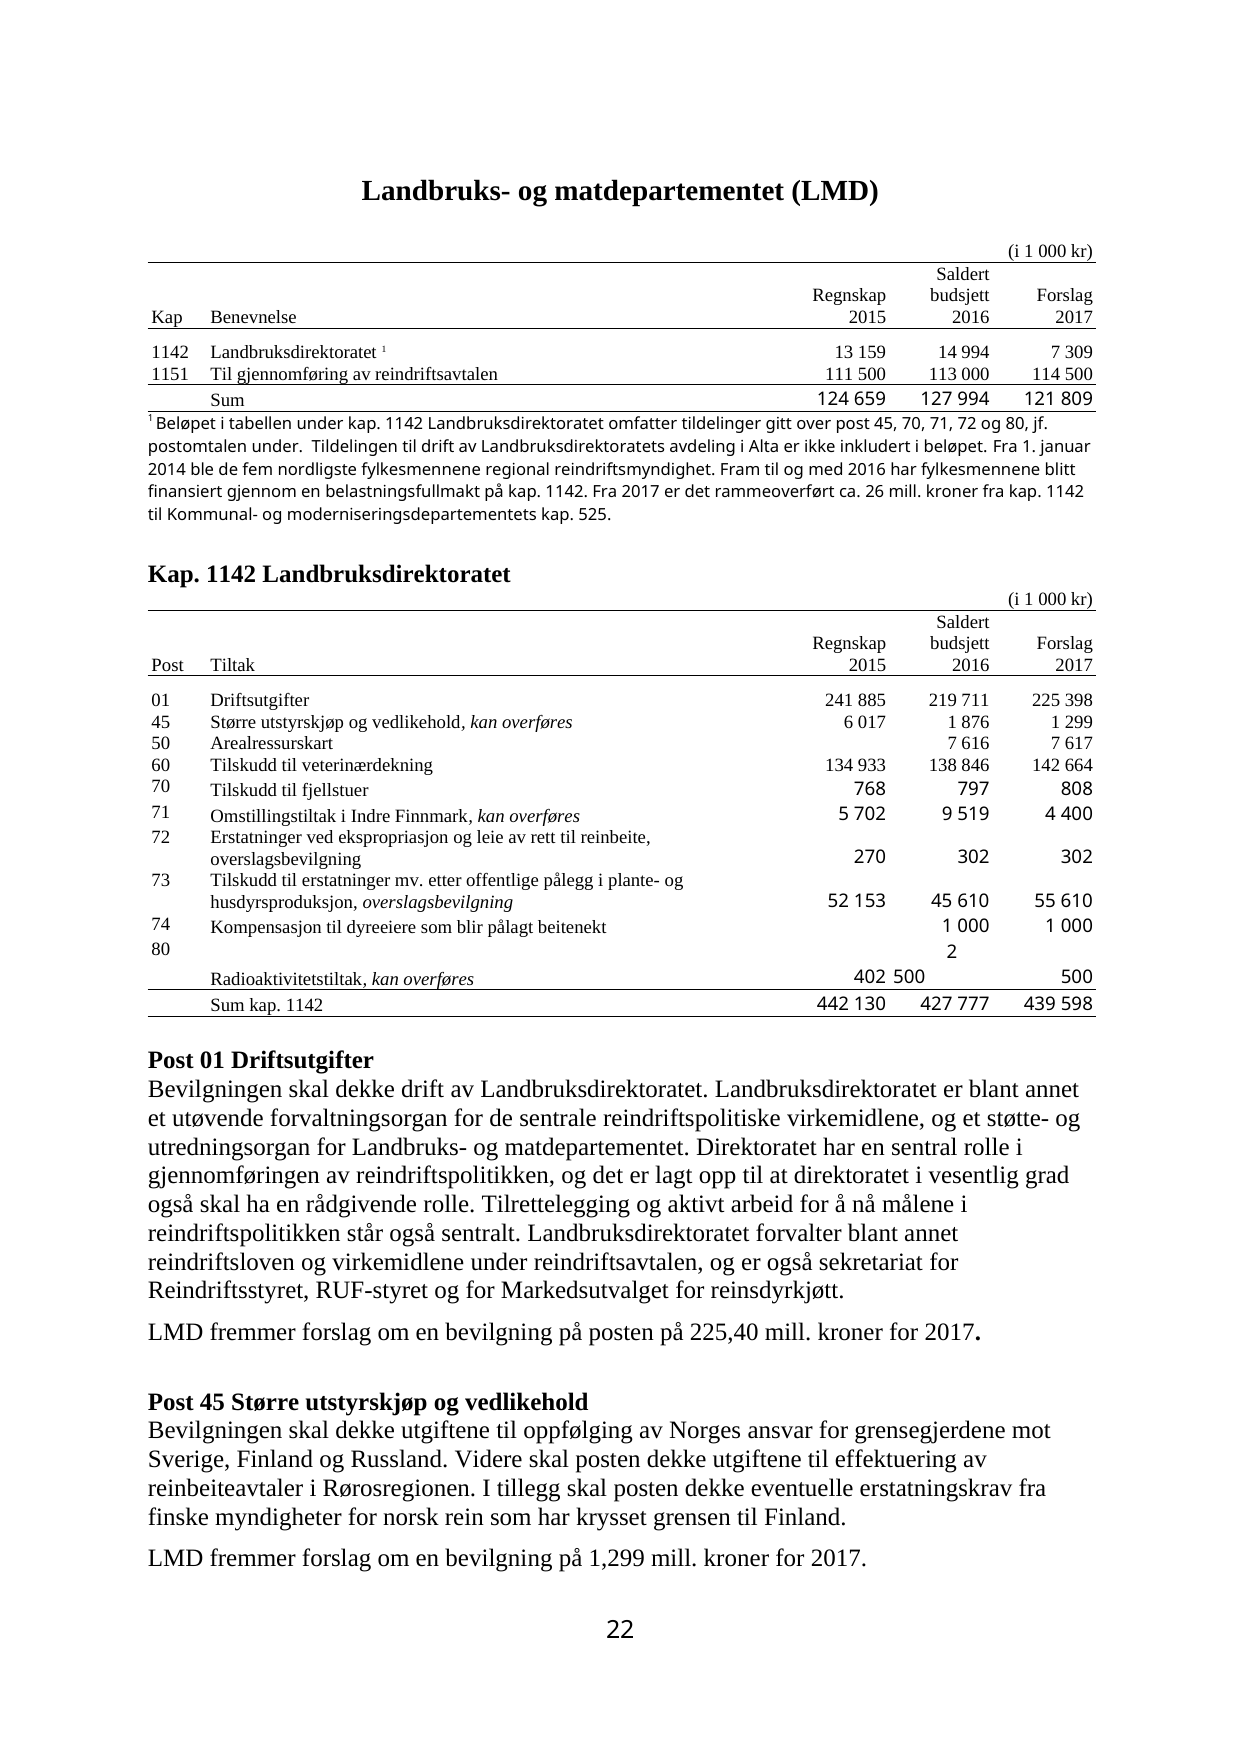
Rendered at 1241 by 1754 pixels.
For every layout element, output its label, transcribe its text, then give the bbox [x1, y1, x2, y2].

table_cell Tiltak [207, 611, 786, 675]
table_cell Landbruksdirektoratet 1 [207, 329, 786, 363]
table_cell Kap [148, 263, 207, 327]
table_cell Større utstyrskjøp og vedlikehold, kan overføres [207, 711, 786, 732]
table_cell Regnskap 2015 [786, 263, 889, 327]
table_cell 80 [148, 938, 207, 989]
subtitle Landbruks- og matdepartementet (LMD) [148, 173, 1093, 206]
table_cell 241 885 [786, 676, 889, 711]
table_cell Kompensasjon til dyreeiere som blir pålagt beitenekt [207, 913, 786, 938]
table_cell 113 000 [889, 363, 993, 384]
table_cell 13 159 [786, 329, 889, 363]
table_cell 71 [148, 801, 207, 826]
table_cell 111 500 [786, 363, 889, 384]
table_cell 45 610 [889, 869, 993, 912]
table_cell [786, 913, 889, 938]
table_cell 427 777 [889, 990, 993, 1016]
table_cell 768 [786, 775, 889, 801]
table_cell 4 400 [993, 801, 1096, 826]
table_header [148, 240, 207, 262]
table_cell 114 500 [993, 363, 1096, 384]
table_cell 270 [786, 826, 889, 869]
table_cell Arealressurskart [207, 732, 786, 754]
table_cell Tilskudd til veterinærdekning [207, 754, 786, 775]
table_cell 1142 [148, 329, 207, 363]
table_cell 5 702 [786, 801, 889, 826]
text LMD fremmer forslag om en bevilgning på 1,299 mill. kroner for 2017. [148, 1543, 1093, 1572]
table_cell 439 598 [993, 990, 1096, 1016]
table_cell 14 994 [889, 329, 993, 363]
table_cell Post [148, 611, 207, 675]
table_cell 2 500 [889, 938, 993, 989]
table_cell Omstillingstiltak i Indre Finnmark, kan overføres [207, 801, 786, 826]
text LMD fremmer forslag om en bevilgning på posten på 225,40 mill. kroner for 2017. [148, 1317, 1093, 1345]
table_cell Sum [207, 385, 786, 411]
table_cell 302 [889, 826, 993, 869]
table_cell Forslag 2017 [993, 263, 1096, 327]
table_cell 124 659 [786, 385, 889, 411]
table_cell 1 000 [993, 913, 1096, 938]
table_cell 9 519 [889, 801, 993, 826]
table_cell Regnskap 2015 [786, 611, 889, 675]
table_cell 1151 [148, 363, 207, 384]
table_cell [148, 990, 207, 1016]
table_cell 01 [148, 676, 207, 711]
table_cell 219 711 [889, 676, 993, 711]
table_cell 6 017 [786, 711, 889, 732]
table_cell Tilskudd til fjellstuer [207, 775, 786, 801]
table_cell 1 000 [889, 913, 993, 938]
table_cell 74 [148, 913, 207, 938]
table_cell 52 153 [786, 869, 889, 912]
table_cell 225 398 [993, 676, 1096, 711]
table_cell 55 610 [993, 869, 1096, 912]
table_cell 7 617 [993, 732, 1096, 754]
table_cell 138 846 [889, 754, 993, 775]
table_header (i 1 000 kr) [148, 588, 1096, 610]
table_cell 442 130 [786, 990, 889, 1016]
table_cell Sum kap. 1142 [207, 990, 786, 1016]
table_cell 45 [148, 711, 207, 732]
table_cell 50 [148, 732, 207, 754]
text 1 Beløpet i tabellen under kap. 1142 Landbruksdirektoratet omfatter tildelinger gitt over post 45, 70, 71, 72 og 80, jf. postomtalen under. Tildelingen til drift av Landbruksdirektoratets avdeling i Alta er ikke inkludert i beløpet. Fra 1. januar 2014 ble de fem nordligste fylkesmennene regional reindriftsmyndighet. Fram til og med 2016 har fylkesmennene blitt finansiert gjennom en belastningsfullmakt på kap. 1142. Fra 2017 er det rammeoverført ca. 26 mill. kroner fra kap. 1142 til Kommunal- og moderniseringsdepartementets kap. 525. [148, 412, 1093, 525]
text Post 45 Større utstyrskjøp og vedlikehold Bevilgningen skal dekke utgiftene til oppfølging av Norges ansvar for grensegjerdene mot Sverige, Finland og Russland. Videre skal posten dekke utgiftene til effektuering av reinbeiteavtaler i Rørosregionen. I tillegg skal posten dekke eventuelle erstatningskrav fra finske myndigheter for norsk rein som har krysset grensen til Finland. [148, 1387, 1093, 1530]
table_cell 808 [993, 775, 1096, 801]
text Kap. 1142 Landbruksdirektoratet [148, 559, 1093, 588]
table_cell 7 616 [889, 732, 993, 754]
table_cell [148, 385, 207, 411]
table_cell 121 809 [993, 385, 1096, 411]
table_cell 127 994 [889, 385, 993, 411]
table_cell Til gjennomføring av reindriftsavtalen [207, 363, 786, 384]
table_cell 73 [148, 869, 207, 912]
table_header [889, 240, 993, 262]
table_cell 1 876 [889, 711, 993, 732]
table_cell Saldert budsjett 2016 [889, 611, 993, 675]
table_cell Erstatninger ved ekspropriasjon og leie av rett til reinbeite, overslagsbevilgning [207, 826, 786, 869]
table_cell Tilskudd til erstatninger mv. etter offentlige pålegg i plante- og husdyrsproduksjon, overslagsbevilgning [207, 869, 786, 912]
table_cell 302 [993, 826, 1096, 869]
table_cell 500 [993, 938, 1096, 989]
table_cell 797 [889, 775, 993, 801]
table_cell 402 [786, 938, 889, 989]
table_cell Benevnelse [207, 263, 786, 327]
table_cell 72 [148, 826, 207, 869]
table_cell Radioaktivitetstiltak, kan overføres [207, 938, 786, 989]
table_header (i 1 000 kr) [993, 240, 1096, 262]
table_cell 7 309 [993, 329, 1096, 363]
table_cell Saldert budsjett 2016 [889, 263, 993, 327]
text Post 01 Driftsutgifter Bevilgningen skal dekke drift av Landbruksdirektoratet. Landbruksdirektoratet er blant annet et utøvende forvaltningsorgan for de sentrale reindriftspolitiske virkemidlene, og et støtte- og utredningsorgan for Landbruks- og matdepartementet. Direktoratet har en sentral rolle i gjennomføringen av reindriftspolitikken, og det er lagt opp til at direktoratet i vesentlig grad også skal ha en rådgivende rolle. Tilrettelegging og aktivt arbeid for å nå målene i reindriftspolitikken står også sentralt. Landbruksdirektoratet forvalter blant annet reindriftsloven og virkemidlene under reindriftsavtalen, og er også sekretariat for Reindriftsstyret, RUF-styret og for Markedsutvalget for reinsdyrkjøtt. [148, 1045, 1093, 1304]
table_cell [786, 732, 889, 754]
table_cell 134 933 [786, 754, 889, 775]
table_header [207, 240, 786, 262]
table_cell Forslag 2017 [993, 611, 1096, 675]
table_header [786, 240, 889, 262]
table_cell Driftsutgifter [207, 676, 786, 711]
table_cell 70 [148, 775, 207, 801]
table_cell 142 664 [993, 754, 1096, 775]
table_cell 1 299 [993, 711, 1096, 732]
table_cell 60 [148, 754, 207, 775]
